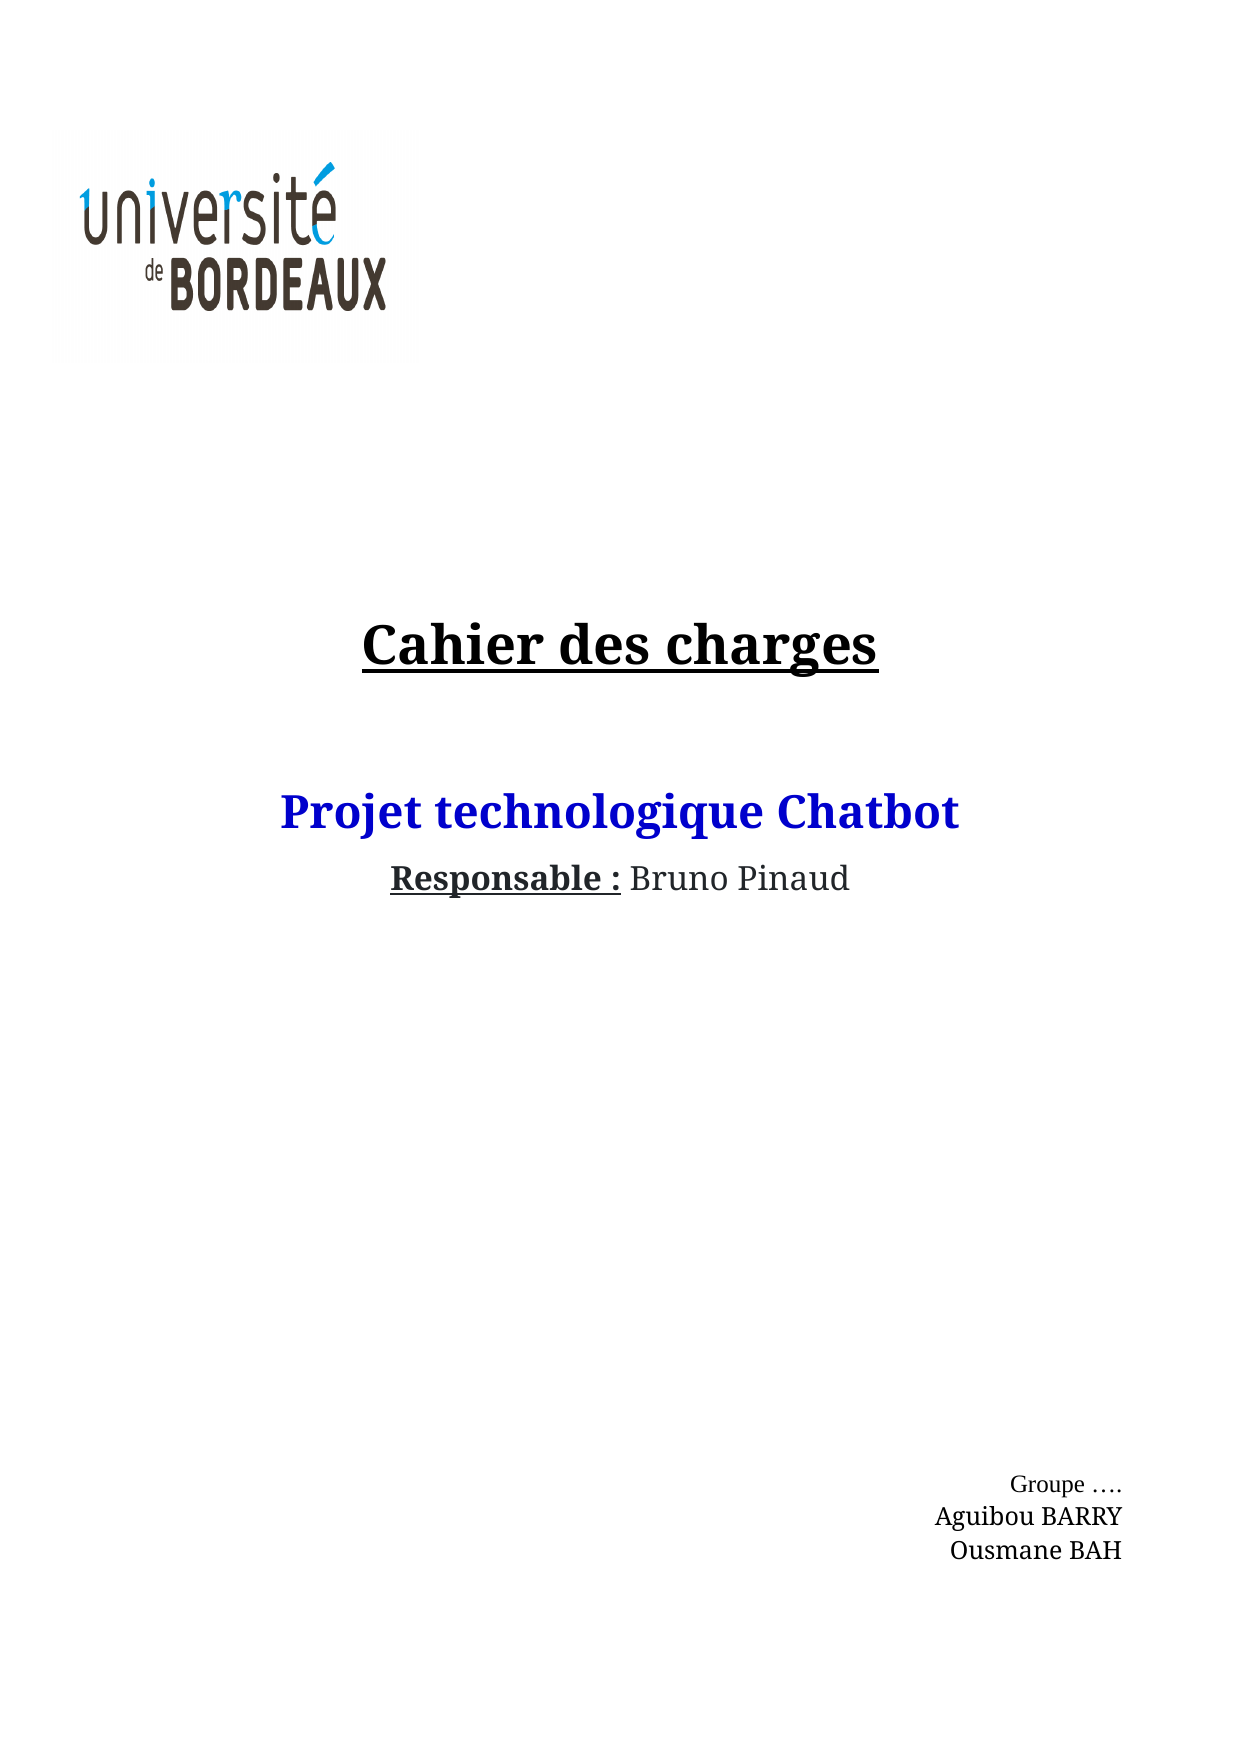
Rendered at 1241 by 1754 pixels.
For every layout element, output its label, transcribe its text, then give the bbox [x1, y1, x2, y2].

text Ousmane BAH [118, 1532, 1122, 1566]
text Responsable : Bruno Pinaud [118, 854, 1122, 900]
text Groupe …. [118, 1469, 1122, 1498]
text Cahier des charges [118, 607, 1122, 681]
text Aguibou BARRY [118, 1498, 1122, 1532]
subtitle Projet technologique Chatbot [118, 779, 1122, 842]
picture [51, 130, 419, 363]
